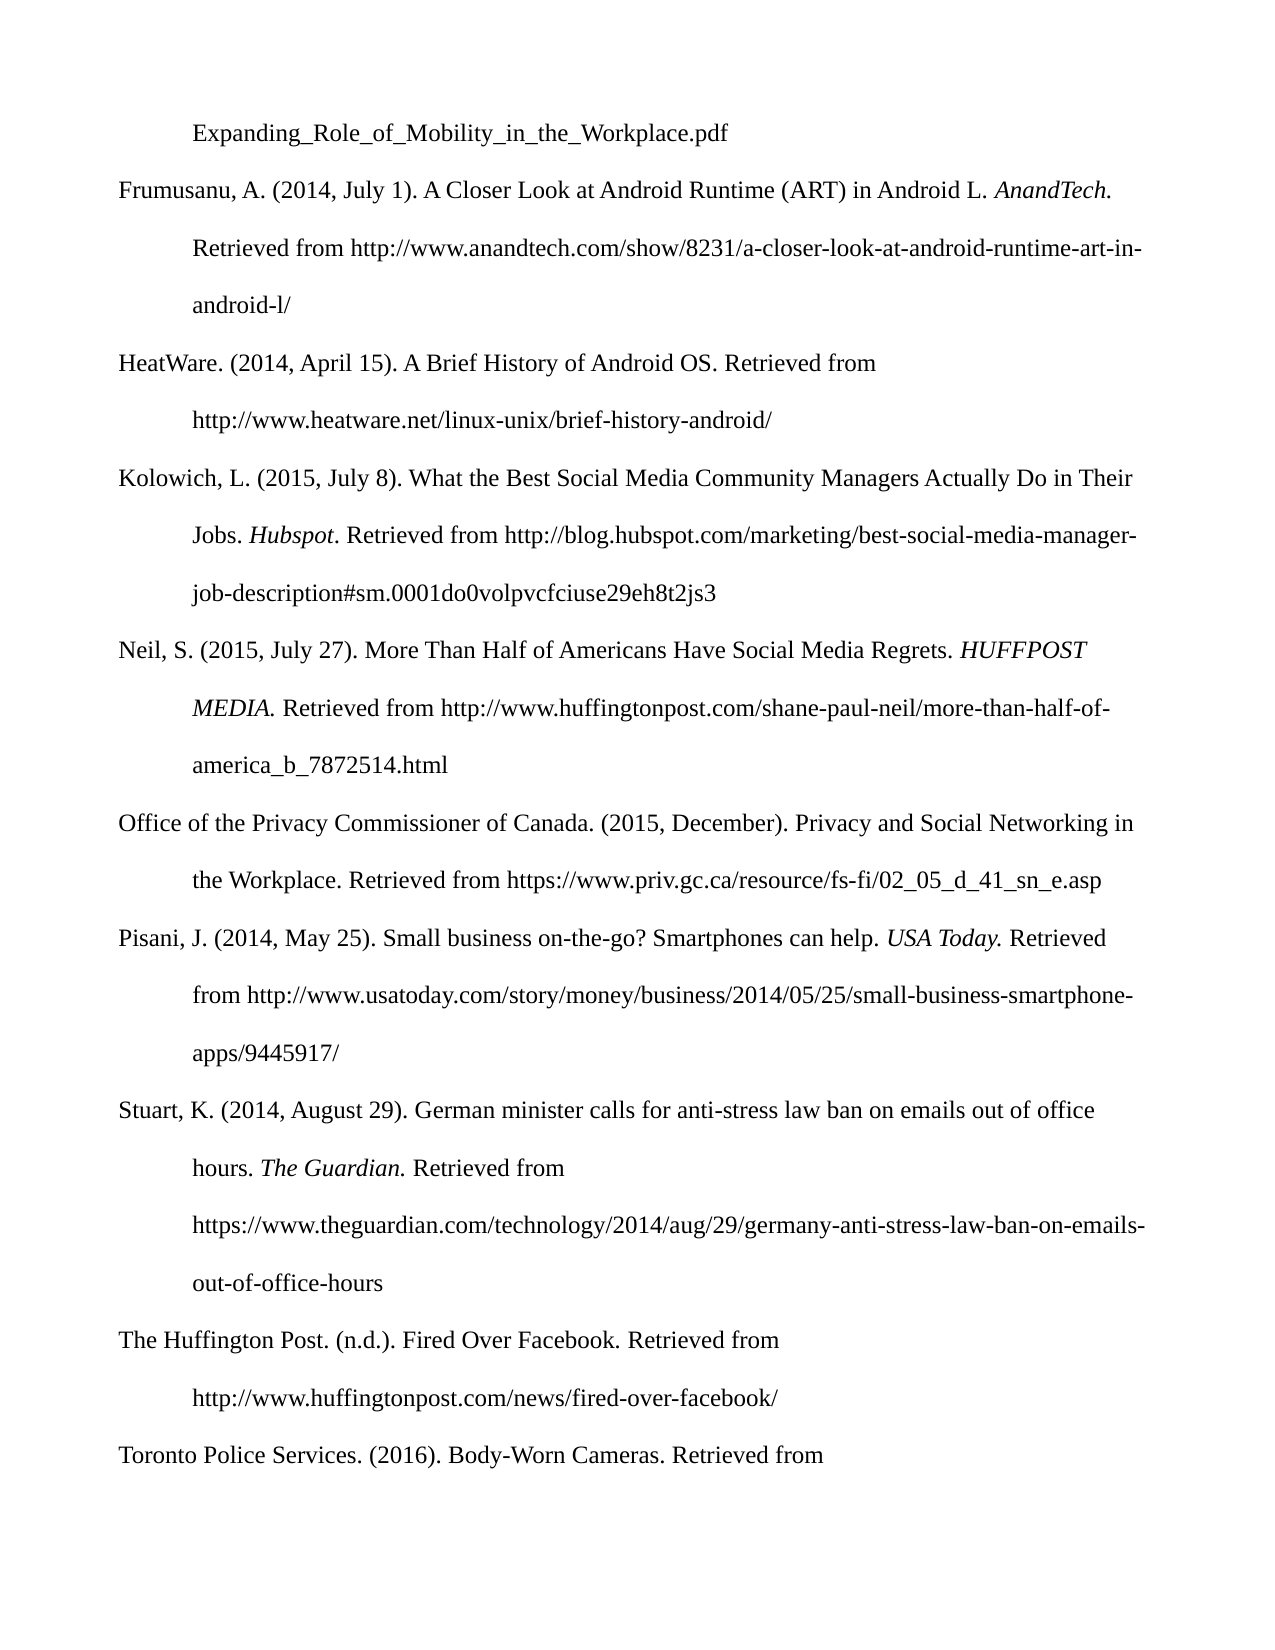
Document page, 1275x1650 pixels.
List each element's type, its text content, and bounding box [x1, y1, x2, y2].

text The Huffington Post. (n.d.). Fired Over Facebook. Retrieved from http://www.huffingtonpost.com/news/fired-over-facebook/ [118, 1326, 1157, 1412]
text Office of the Privacy Commissioner of Canada. (2015, December). Privacy and Social Networking in the Workplace. Retrieved from https://www.priv.gc.ca/resource/fs-fi/02_05_d_41_sn_e.asp [118, 808, 1157, 894]
text HeatWare. (2014, April 15). A Brief History of Android OS. Retrieved from http://www.heatware.net/linux-unix/brief-history-android/ [118, 348, 1157, 434]
text Toronto Police Services. (2016). Body-Worn Cameras. Retrieved from [118, 1441, 1157, 1469]
text Neil, S. (2015, July 27). More Than Half of Americans Have Social Media Regrets. HUFFPOST MEDIA. Retrieved from http://www.huffingtonpost.com/shane-paul-neil/more-than-half-of- america_b_7872514.html [118, 636, 1157, 779]
text Stuart, K. (2014, August 29). German minister calls for anti-stress law ban on emails out of office hours. The Guardian. Retrieved from https://www.theguardian.com/technology/2014/aug/29/germany-anti-stress-law-ban-on-emails- out-of-office-hours [118, 1096, 1157, 1297]
text Pisani, J. (2014, May 25). Small business on-the-go? Smartphones can help. USA Today. Retrieved from http://www.usatoday.com/story/money/business/2014/05/25/small-business-smartphone- apps/9445917/ [118, 923, 1157, 1067]
text Kolowich, L. (2015, July 8). What the Best Social Media Community Managers Actually Do in Their Jobs. Hubspot. Retrieved from http://blog.hubspot.com/marketing/best-social-media-manager- job-description#sm.0001do0volpvcfciuse29eh8t2js3 [118, 463, 1157, 607]
text Expanding_Role_of_Mobility_in_the_Workplace.pdf [118, 118, 1157, 147]
text Frumusanu, A. (2014, July 1). A Closer Look at Android Runtime (ART) in Android L. AnandTech. Retrieved from http://www.anandtech.com/show/8231/a-closer-look-at-android-runtime-art-in- android-l/ [118, 176, 1157, 319]
